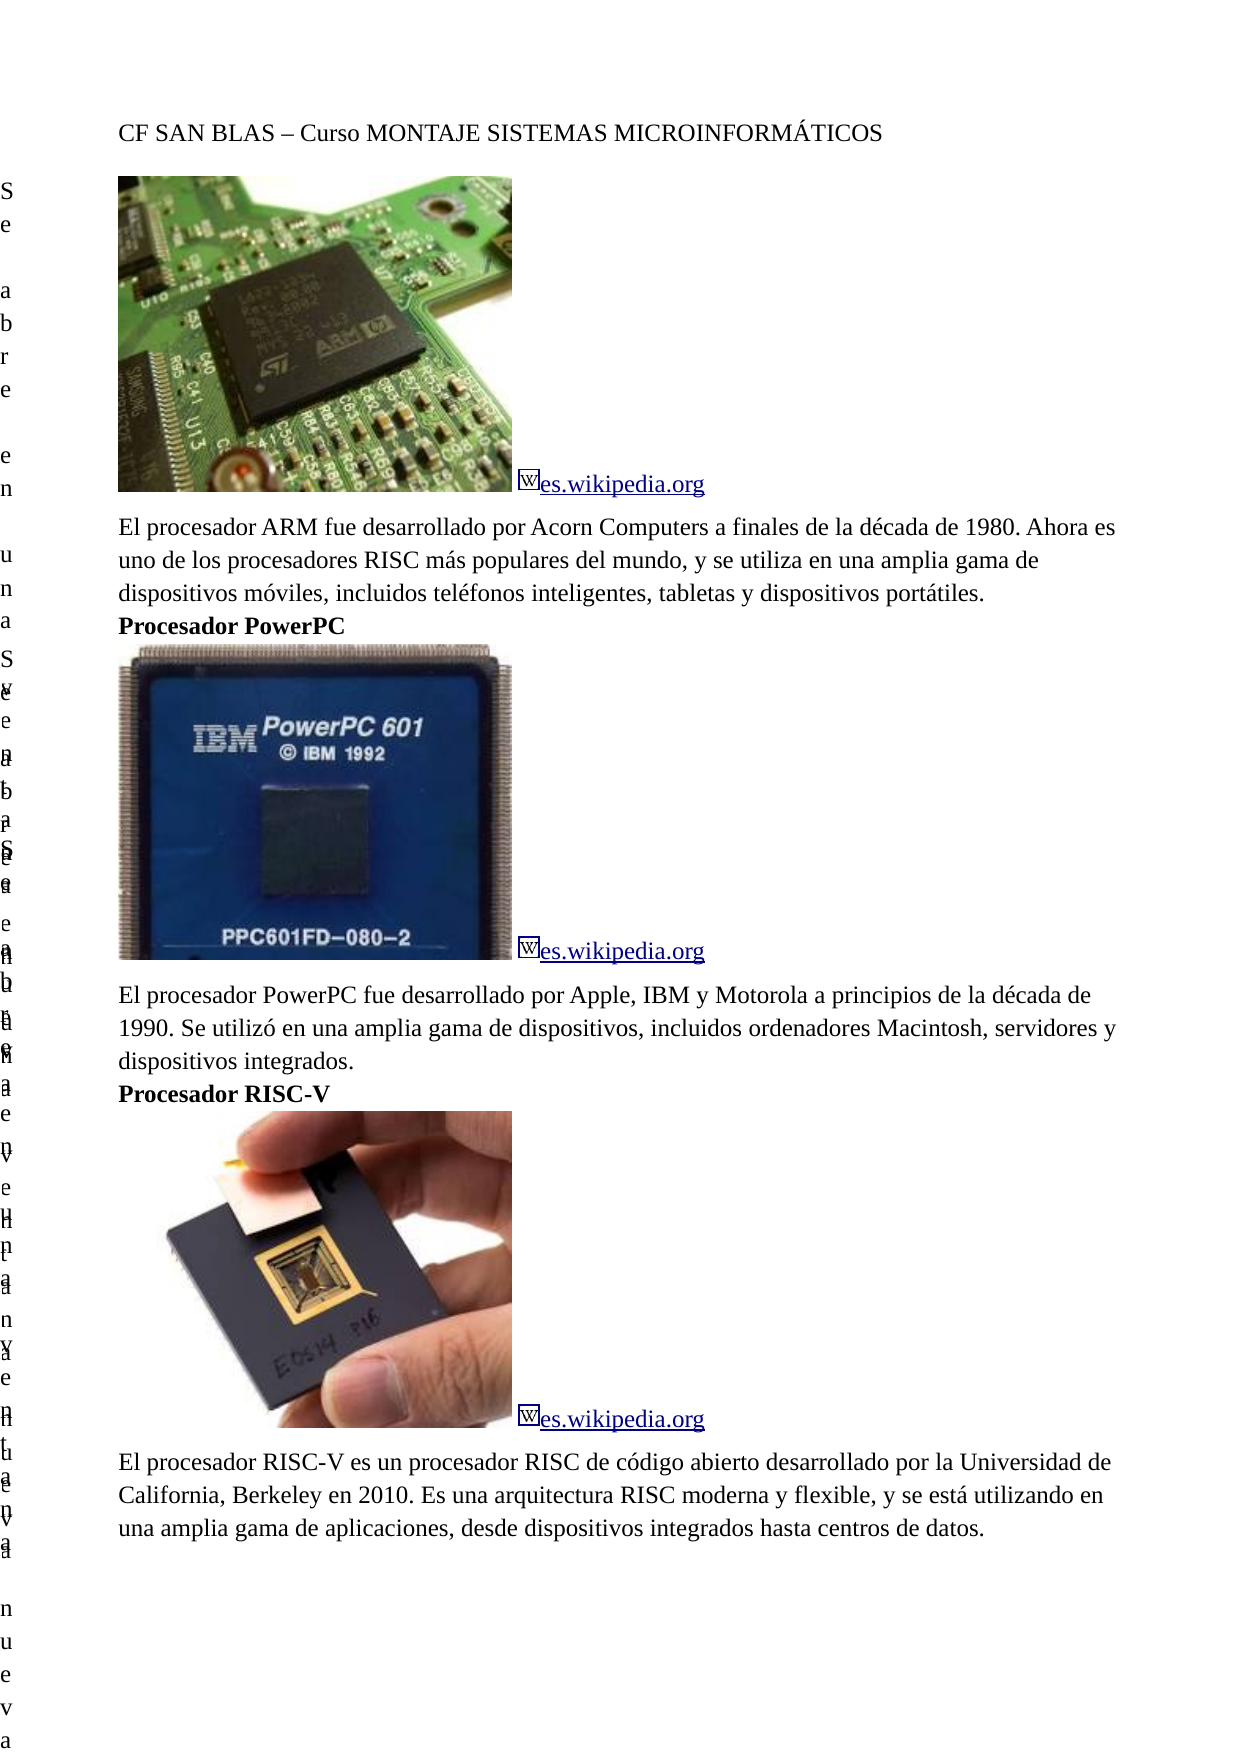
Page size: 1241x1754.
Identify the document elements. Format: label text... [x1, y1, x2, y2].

text El procesador RISC-V es un procesador RISC de código abierto desarrollado por la Universidad de California, Berkeley en 2010. Es una arquitectura RISC moderna y flexible, y se está utilizando en una amplia gama de aplicaciones, desde dispositivos integrados hasta centros de datos. [118, 1447, 1122, 1542]
picture [118, 1111, 512, 1428]
text es.wikipedia.org [118, 644, 1122, 965]
text Procesador PowerPC [118, 611, 1122, 640]
picture [118, 644, 512, 960]
text El procesador PowerPC fue desarrollado por Apple, IBM y Motorola a principios de la década de 1990. Se utilizó en una amplia gama de dispositivos, incluidos ordenadores Macintosh, servidores y dispositivos integrados. [118, 980, 1122, 1074]
picture [520, 938, 538, 957]
text es.wikipedia.org [118, 1112, 1122, 1433]
text Procesador RISC-V [118, 1079, 1122, 1107]
picture [118, 176, 512, 492]
text El procesador ARM fue desarrollado por Acorn Computers a finales de la década de 1980. Ahora es uno de los procesadores RISC más populares del mundo, y se utiliza en una amplia gama de dispositivos móviles, incluidos teléfonos inteligentes, tabletas y dispositivos portátiles. [118, 512, 1122, 607]
picture [520, 1406, 538, 1424]
text es.wikipedia.org [118, 176, 1122, 497]
picture [520, 470, 538, 489]
